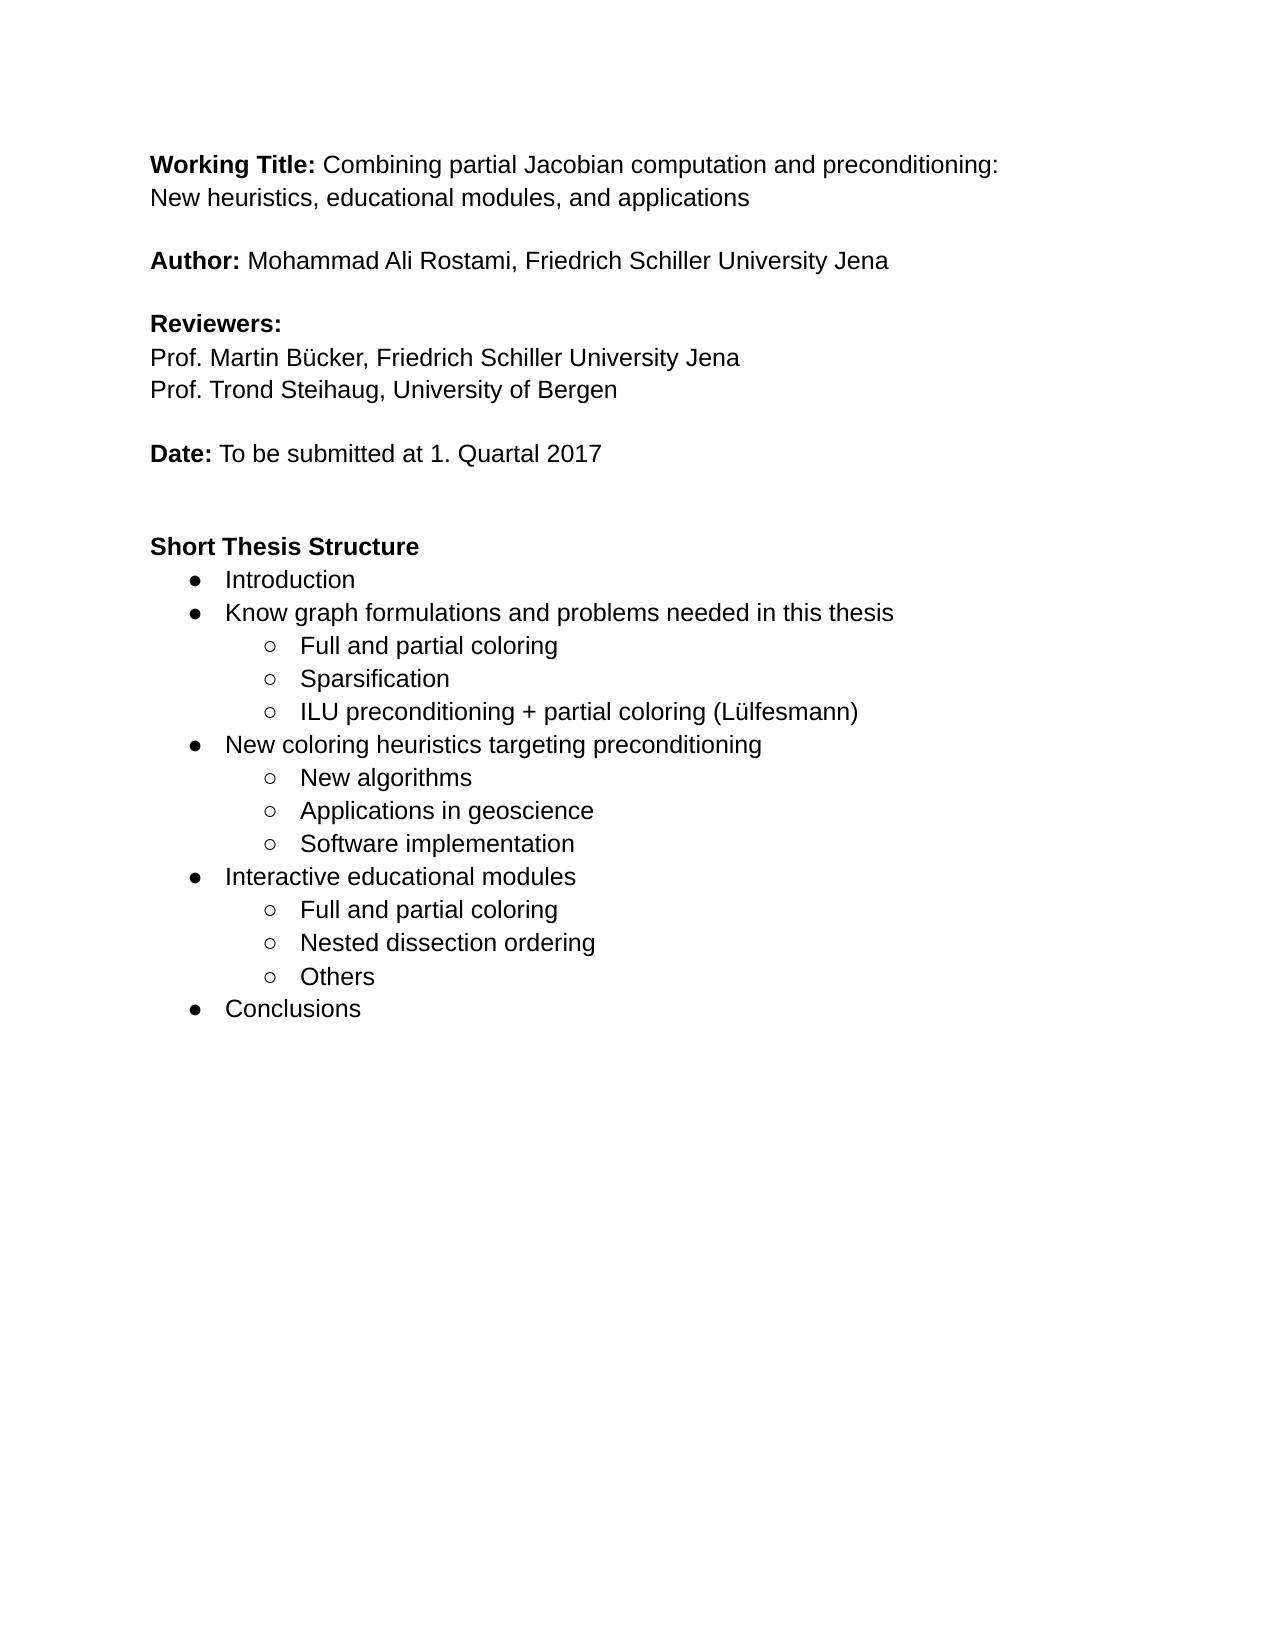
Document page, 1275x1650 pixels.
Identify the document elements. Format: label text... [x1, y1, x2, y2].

list ILU preconditioning + partial coloring (Lülfesmann) [262, 697, 1125, 726]
list Full and partial coloring [262, 631, 1125, 660]
list Introduction [187, 565, 1125, 594]
list Interactive educational modules [187, 862, 1125, 891]
list Know graph formulations and problems needed in this thesis [187, 598, 1125, 627]
text Short Thesis Structure [150, 532, 1125, 561]
list New coloring heuristics targeting preconditioning [187, 730, 1125, 759]
list Software implementation [262, 829, 1125, 858]
text Prof. Martin Bücker, Friedrich Schiller University Jena [150, 342, 1125, 371]
list Applications in geoscience [262, 796, 1125, 825]
text New heuristics, educational modules, and applications [150, 183, 1125, 212]
list Others [262, 961, 1125, 990]
text Date: To be submitted at 1. Quartal 2017 [150, 439, 1125, 467]
text Reviewers: [150, 309, 1125, 338]
list Full and partial coloring [262, 895, 1125, 924]
text Author: Mohammad Ali Rostami, Friedrich Schiller University Jena [150, 246, 1125, 275]
list New algorithms [262, 763, 1125, 792]
text Prof. Trond Steihaug, University of Bergen [150, 376, 1125, 404]
text Working Title: Combining partial Jacobian computation and preconditioning: [150, 150, 1125, 179]
list Nested dissection ordering [262, 928, 1125, 957]
list Sparsification [262, 664, 1125, 693]
list Conclusions [187, 994, 1125, 1023]
